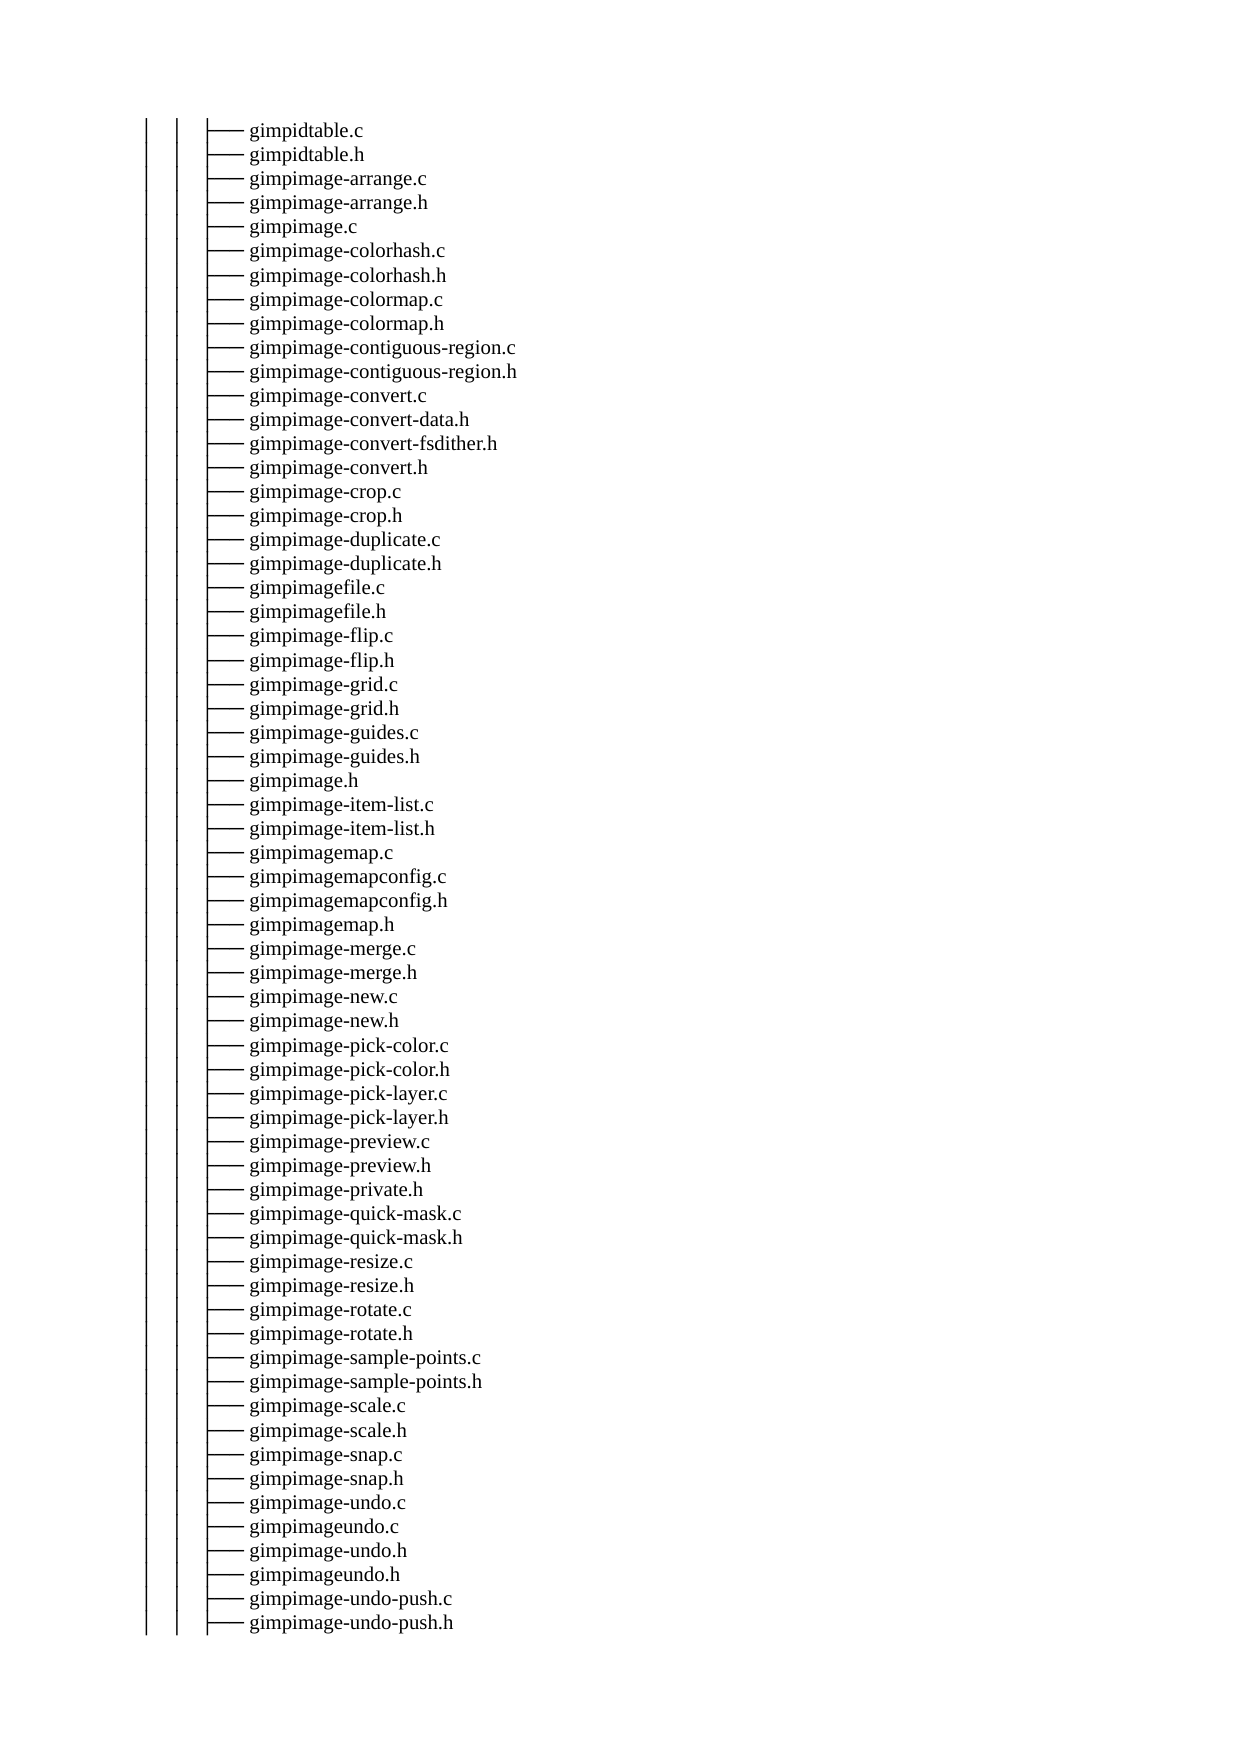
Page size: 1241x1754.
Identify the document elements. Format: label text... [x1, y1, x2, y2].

text │ │ ├── gimpimage-undo.h [177, 1538, 207, 1562]
text │ │ ├── gimpimage-convert.h [177, 455, 207, 479]
text │ │ ├── gimpimage-preview.c [208, 1129, 1122, 1153]
text │ │ ├── gimpimageundo.h [177, 1562, 207, 1586]
text │ │ ├── gimpimage-undo-push.h [177, 1610, 207, 1634]
text │ │ ├── gimpimage-colorhash.h [118, 262, 146, 287]
text │ │ ├── gimpimage-arrange.c [208, 166, 1122, 190]
text │ │ ├── gimpimage.h [177, 768, 207, 792]
text │ │ ├── gimpimage-guides.h [118, 744, 146, 768]
text │ │ ├── gimpimageundo.c [118, 1514, 146, 1538]
text │ │ ├── gimpimage-guides.c [118, 720, 146, 744]
text │ │ ├── gimpimage-scale.h [147, 1417, 176, 1442]
text │ │ ├── gimpimage-rotate.h [177, 1321, 207, 1345]
text │ │ ├── gimpimagefile.c [177, 575, 207, 599]
text │ │ ├── gimpimagemap.c [208, 840, 1122, 864]
text │ │ ├── gimpimage-new.c [147, 984, 176, 1008]
text │ │ ├── gimpimage-colorhash.h [177, 262, 207, 287]
text │ │ ├── gimpimage-preview.c [177, 1129, 207, 1153]
text │ │ ├── gimpimageundo.h [208, 1562, 1122, 1586]
text │ │ ├── gimpimage-crop.h [177, 503, 207, 527]
text │ │ ├── gimpimage-colorhash.h [208, 262, 1122, 287]
text │ │ ├── gimpimage-guides.c [208, 720, 1122, 744]
text │ │ ├── gimpidtable.c [118, 118, 146, 142]
text │ │ ├── gimpimage-contiguous-region.h [208, 359, 1122, 383]
text │ │ ├── gimpimage-undo.c [147, 1490, 176, 1514]
text │ │ ├── gimpimage-preview.c [147, 1129, 176, 1153]
text │ │ ├── gimpimage-grid.c [118, 672, 146, 696]
text │ │ ├── gimpimage-quick-mask.c [118, 1201, 146, 1225]
text │ │ ├── gimpimage-quick-mask.h [208, 1225, 1122, 1249]
text │ │ ├── gimpimagefile.c [147, 575, 176, 599]
text │ │ ├── gimpimage-item-list.h [118, 816, 146, 840]
text │ │ ├── gimpimage-sample-points.h [147, 1369, 176, 1393]
text │ │ ├── gimpimage-scale.c [208, 1393, 1122, 1417]
text │ │ ├── gimpimage-pick-layer.h [177, 1105, 207, 1129]
text │ │ ├── gimpimagemap.h [177, 912, 207, 936]
text │ │ ├── gimpimage-item-list.c [147, 792, 176, 816]
text │ │ ├── gimpimage-guides.h [208, 744, 1122, 768]
text │ │ ├── gimpimage-flip.h [208, 647, 1122, 672]
text │ │ ├── gimpimage-arrange.c [177, 166, 207, 190]
text │ │ ├── gimpimage.h [118, 768, 146, 792]
text │ │ ├── gimpimage-pick-color.h [177, 1057, 207, 1081]
text │ │ ├── gimpimage.c [118, 214, 146, 238]
text │ │ ├── gimpimage-rotate.c [177, 1297, 207, 1321]
text │ │ ├── gimpimage-colormap.h [118, 311, 146, 335]
text │ │ ├── gimpimage-duplicate.h [147, 551, 176, 575]
text │ │ ├── gimpimagefile.h [118, 599, 146, 623]
text │ │ ├── gimpimage-pick-color.c [208, 1032, 1122, 1057]
text │ │ ├── gimpimage-quick-mask.c [177, 1201, 207, 1225]
text │ │ ├── gimpimage-rotate.c [118, 1297, 146, 1321]
text │ │ ├── gimpimage-pick-color.c [118, 1032, 146, 1057]
text │ │ ├── gimpimage-pick-layer.c [118, 1081, 146, 1105]
text │ │ ├── gimpimageundo.h [147, 1562, 176, 1586]
text │ │ ├── gimpimage-quick-mask.c [208, 1201, 1122, 1225]
text │ │ ├── gimpimage-scale.h [118, 1417, 146, 1442]
text │ │ ├── gimpimage-scale.h [208, 1417, 1122, 1442]
text │ │ ├── gimpimage-pick-layer.h [208, 1105, 1122, 1129]
text │ │ ├── gimpidtable.c [147, 118, 176, 142]
text │ │ ├── gimpimage-flip.h [147, 647, 176, 672]
text │ │ ├── gimpimage-undo.h [147, 1538, 176, 1562]
text │ │ ├── gimpimage-duplicate.h [208, 551, 1122, 575]
text │ │ ├── gimpimage-colorhash.c [177, 238, 207, 262]
text │ │ ├── gimpimage-resize.h [177, 1273, 207, 1297]
text │ │ ├── gimpimage-guides.c [147, 720, 176, 744]
text │ │ ├── gimpimagemapconfig.c [147, 864, 176, 888]
text │ │ ├── gimpimagemapconfig.c [118, 864, 146, 888]
text │ │ ├── gimpimage-colormap.c [208, 287, 1122, 311]
text │ │ ├── gimpimagefile.c [118, 575, 146, 599]
text │ │ ├── gimpimage-crop.c [208, 479, 1122, 503]
text │ │ ├── gimpimage-new.c [177, 984, 207, 1008]
text │ │ ├── gimpimage-colormap.h [147, 311, 176, 335]
text │ │ ├── gimpimage-grid.c [208, 672, 1122, 696]
text │ │ ├── gimpimage-rotate.h [208, 1321, 1122, 1345]
text │ │ ├── gimpimage-resize.c [147, 1249, 176, 1273]
text │ │ ├── gimpimage-merge.h [208, 960, 1122, 984]
text │ │ ├── gimpimage-arrange.h [118, 190, 146, 214]
text │ │ ├── gimpimage-resize.c [118, 1249, 146, 1273]
text │ │ ├── gimpimagemap.h [118, 912, 146, 936]
text │ │ ├── gimpimage-duplicate.c [147, 527, 176, 551]
text │ │ ├── gimpimage-convert.h [147, 455, 176, 479]
text │ │ ├── gimpimage-sample-points.c [208, 1345, 1122, 1369]
text │ │ ├── gimpimage-private.h [208, 1177, 1122, 1201]
text │ │ ├── gimpimage-duplicate.c [118, 527, 146, 551]
text │ │ ├── gimpimage-pick-color.c [177, 1032, 207, 1057]
text │ │ ├── gimpimage.c [147, 214, 176, 238]
text │ │ ├── gimpimage-sample-points.c [147, 1345, 176, 1369]
text │ │ ├── gimpimage-flip.h [118, 647, 146, 672]
text │ │ ├── gimpimage-undo-push.c [177, 1586, 207, 1610]
text │ │ ├── gimpimage-colorhash.c [208, 238, 1122, 262]
text │ │ ├── gimpidtable.h [147, 142, 176, 166]
text │ │ ├── gimpimage-arrange.h [208, 190, 1122, 214]
text │ │ ├── gimpimage-guides.c [177, 720, 207, 744]
text │ │ ├── gimpimage-quick-mask.h [147, 1225, 176, 1249]
text │ │ ├── gimpimage-pick-color.c [147, 1032, 176, 1057]
text │ │ ├── gimpimage-new.h [177, 1008, 207, 1032]
text │ │ ├── gimpimage-quick-mask.h [177, 1225, 207, 1249]
text │ │ ├── gimpimage-pick-layer.c [147, 1081, 176, 1105]
text │ │ ├── gimpimage-colorhash.h [147, 262, 176, 287]
text │ │ ├── gimpimage.h [147, 768, 176, 792]
text │ │ ├── gimpimage-crop.c [177, 479, 207, 503]
text │ │ ├── gimpimage-grid.h [177, 696, 207, 720]
text │ │ ├── gimpimage-pick-color.h [118, 1057, 146, 1081]
text │ │ ├── gimpimage-merge.h [118, 960, 146, 984]
text │ │ ├── gimpimage-crop.h [118, 503, 146, 527]
text │ │ ├── gimpimage-grid.h [118, 696, 146, 720]
text │ │ ├── gimpimageundo.c [147, 1514, 176, 1538]
text │ │ ├── gimpimageundo.h [118, 1562, 146, 1586]
text │ │ ├── gimpimagefile.h [208, 599, 1122, 623]
text │ │ ├── gimpimage-flip.c [208, 623, 1122, 647]
text │ │ ├── gimpimage-flip.c [118, 623, 146, 647]
text │ │ ├── gimpimage.c [177, 214, 207, 238]
text │ │ ├── gimpimage-convert-data.h [177, 407, 207, 431]
text │ │ ├── gimpimage-colorhash.c [118, 238, 146, 262]
text │ │ ├── gimpimage-undo-push.h [147, 1610, 176, 1634]
text │ │ ├── gimpimage-scale.h [177, 1417, 207, 1442]
text │ │ ├── gimpimage-sample-points.h [177, 1369, 207, 1393]
text │ │ ├── gimpimage-merge.h [147, 960, 176, 984]
text │ │ ├── gimpimage-snap.c [147, 1442, 176, 1466]
text │ │ ├── gimpimagefile.h [147, 599, 176, 623]
text │ │ ├── gimpimage-convert.c [118, 383, 146, 407]
text │ │ ├── gimpimage-convert.h [118, 455, 146, 479]
text │ │ ├── gimpimage-colorhash.c [147, 238, 176, 262]
text │ │ ├── gimpimage-undo.h [118, 1538, 146, 1562]
text │ │ ├── gimpimage-convert.c [208, 383, 1122, 407]
text │ │ ├── gimpimagemap.c [118, 840, 146, 864]
text │ │ ├── gimpimage-scale.c [118, 1393, 146, 1417]
text │ │ ├── gimpimagemap.h [208, 912, 1122, 936]
text │ │ ├── gimpimage-undo-push.h [118, 1610, 146, 1634]
text │ │ ├── gimpimage-private.h [177, 1177, 207, 1201]
text │ │ ├── gimpimage-duplicate.h [118, 551, 146, 575]
text │ │ ├── gimpimage-item-list.h [147, 816, 176, 840]
text │ │ ├── gimpidtable.h [118, 142, 146, 166]
text │ │ ├── gimpimage-arrange.c [118, 166, 146, 190]
text │ │ ├── gimpimage-undo.h [208, 1538, 1122, 1562]
text │ │ ├── gimpimage-resize.c [177, 1249, 207, 1273]
text │ │ ├── gimpidtable.h [177, 142, 207, 166]
text │ │ ├── gimpimage-rotate.c [147, 1297, 176, 1321]
text │ │ ├── gimpimage-preview.h [118, 1153, 146, 1177]
text │ │ ├── gimpimage-sample-points.h [208, 1369, 1122, 1393]
text │ │ ├── gimpimage-sample-points.h [118, 1369, 146, 1393]
text │ │ ├── gimpimage-grid.h [147, 696, 176, 720]
text │ │ ├── gimpimage-preview.c [118, 1129, 146, 1153]
text │ │ ├── gimpimagemapconfig.h [147, 888, 176, 912]
text │ │ ├── gimpimage-sample-points.c [177, 1345, 207, 1369]
text │ │ ├── gimpimage-crop.h [147, 503, 176, 527]
text │ │ ├── gimpimage-colormap.c [118, 287, 146, 311]
text │ │ ├── gimpimage-undo-push.c [118, 1586, 146, 1610]
text │ │ ├── gimpimage-convert.h [208, 455, 1122, 479]
text │ │ ├── gimpimagemapconfig.c [208, 864, 1122, 888]
text │ │ ├── gimpimage-merge.c [147, 936, 176, 960]
text │ │ ├── gimpimage-arrange.h [147, 190, 176, 214]
text │ │ ├── gimpimage-snap.h [147, 1466, 176, 1490]
text │ │ ├── gimpimage-undo-push.c [208, 1586, 1122, 1610]
text │ │ ├── gimpimage-rotate.h [147, 1321, 176, 1345]
text │ │ ├── gimpimage-quick-mask.c [147, 1201, 176, 1225]
text │ │ ├── gimpimage-rotate.h [118, 1321, 146, 1345]
text │ │ ├── gimpimage-crop.c [118, 479, 146, 503]
text │ │ ├── gimpimage-convert-data.h [118, 407, 146, 431]
text │ │ ├── gimpimageundo.c [208, 1514, 1122, 1538]
text │ │ ├── gimpimage-merge.h [177, 960, 207, 984]
text │ │ ├── gimpimage-new.h [147, 1008, 176, 1032]
text │ │ ├── gimpimage-crop.c [147, 479, 176, 503]
text │ │ ├── gimpimage-new.c [118, 984, 146, 1008]
text │ │ ├── gimpimage-quick-mask.h [118, 1225, 146, 1249]
text │ │ ├── gimpimagefile.h [177, 599, 207, 623]
text │ │ ├── gimpimage-undo.c [118, 1490, 146, 1514]
text │ │ ├── gimpimage-rotate.c [208, 1297, 1122, 1321]
text │ │ ├── gimpimage-pick-layer.h [147, 1105, 176, 1129]
text │ │ ├── gimpimage-item-list.h [208, 816, 1122, 840]
text │ │ ├── gimpimage-crop.h [208, 503, 1122, 527]
text │ │ ├── gimpimagemapconfig.h [118, 888, 146, 912]
text │ │ ├── gimpimage-duplicate.h [177, 551, 207, 575]
text │ │ ├── gimpimage-snap.c [208, 1442, 1122, 1466]
text │ │ ├── gimpimage.h [208, 768, 1122, 792]
text │ │ ├── gimpimage-grid.h [208, 696, 1122, 720]
text │ │ ├── gimpimage-colormap.h [177, 311, 207, 335]
text │ │ ├── gimpimage-snap.h [208, 1466, 1122, 1490]
text │ │ ├── gimpimage-new.h [118, 1008, 146, 1032]
text │ │ ├── gimpimage-pick-layer.c [177, 1081, 207, 1105]
text │ │ ├── gimpimageundo.c [177, 1514, 207, 1538]
text │ │ ├── gimpimage-convert.c [177, 383, 207, 407]
text │ │ ├── gimpimage-grid.c [177, 672, 207, 696]
text │ │ ├── gimpidtable.h [208, 142, 1122, 166]
text │ │ ├── gimpimage-pick-layer.c [208, 1081, 1122, 1105]
text │ │ ├── gimpimage-colormap.c [147, 287, 176, 311]
text │ │ ├── gimpimage-resize.h [208, 1273, 1122, 1297]
text │ │ ├── gimpimage-convert-data.h [208, 407, 1122, 431]
text │ │ ├── gimpimage-undo-push.h [208, 1610, 1122, 1634]
text │ │ ├── gimpimage-item-list.c [208, 792, 1122, 816]
text │ │ ├── gimpimage-snap.c [118, 1442, 146, 1466]
text │ │ ├── gimpimagemapconfig.h [208, 888, 1122, 912]
text │ │ ├── gimpimage-snap.c [177, 1442, 207, 1466]
text │ │ ├── gimpimage-guides.h [147, 744, 176, 768]
text │ │ ├── gimpimage-private.h [147, 1177, 176, 1201]
text │ │ ├── gimpimage-undo.c [208, 1490, 1122, 1514]
text │ │ ├── gimpimage-flip.c [147, 623, 176, 647]
text │ │ ├── gimpimage-duplicate.c [208, 527, 1122, 551]
text │ │ ├── gimpimage-convert-fsdither.h [177, 431, 207, 455]
text │ │ ├── gimpimagemap.c [177, 840, 207, 864]
text │ │ ├── gimpimage-pick-color.h [147, 1057, 176, 1081]
text │ │ ├── gimpimage-scale.c [147, 1393, 176, 1417]
text │ │ ├── gimpimage-colormap.h [208, 311, 1122, 335]
text │ │ ├── gimpimage-snap.h [177, 1466, 207, 1490]
text │ │ ├── gimpimage-snap.h [118, 1466, 146, 1490]
text │ │ ├── gimpimage-preview.h [177, 1153, 207, 1177]
text │ │ ├── gimpimage-merge.c [177, 936, 207, 960]
text │ │ ├── gimpimage-sample-points.c [118, 1345, 146, 1369]
text │ │ ├── gimpimage-arrange.h [177, 190, 207, 214]
text │ │ ├── gimpimage-undo-push.c [147, 1586, 176, 1610]
text │ │ ├── gimpimage-undo.c [177, 1490, 207, 1514]
text │ │ ├── gimpimage-merge.c [208, 936, 1122, 960]
text │ │ ├── gimpimage-preview.h [208, 1153, 1122, 1177]
text │ │ ├── gimpimage-duplicate.c [177, 527, 207, 551]
text │ │ ├── gimpimagemap.c [147, 840, 176, 864]
text │ │ ├── gimpimage-convert.c [147, 383, 176, 407]
text │ │ ├── gimpimage-convert-fsdither.h [208, 431, 1122, 455]
text │ │ ├── gimpimage-item-list.h [177, 816, 207, 840]
text │ │ ├── gimpimage-convert-data.h [147, 407, 176, 431]
text │ │ ├── gimpimage-arrange.c [147, 166, 176, 190]
text │ │ ├── gimpimage-flip.c [177, 623, 207, 647]
text │ │ ├── gimpimage-pick-layer.h [118, 1105, 146, 1129]
text │ │ ├── gimpimage-resize.h [147, 1273, 176, 1297]
text │ │ ├── gimpimage-grid.c [147, 672, 176, 696]
text │ │ ├── gimpimage-new.h [208, 1008, 1122, 1032]
text │ │ ├── gimpimagemapconfig.h [177, 888, 207, 912]
text │ │ ├── gimpimagemapconfig.c [177, 864, 207, 888]
text │ │ ├── gimpidtable.c [208, 118, 1122, 142]
text │ │ ├── gimpimage-merge.c [118, 936, 146, 960]
text │ │ ├── gimpimage-private.h [118, 1177, 146, 1201]
text │ │ ├── gimpidtable.c [177, 118, 207, 142]
text │ │ ├── gimpimage-colormap.c [177, 287, 207, 311]
text │ │ ├── gimpimage-pick-color.h [208, 1057, 1122, 1081]
text │ │ ├── gimpimage-new.c [208, 984, 1122, 1008]
text │ │ ├── gimpimage-contiguous-region.c [208, 335, 1122, 359]
text │ │ ├── gimpimage.c [208, 214, 1122, 238]
text │ │ ├── gimpimage-guides.h [177, 744, 207, 768]
text │ │ ├── gimpimage-item-list.c [118, 792, 146, 816]
text │ │ ├── gimpimage-scale.c [177, 1393, 207, 1417]
text │ │ ├── gimpimage-preview.h [147, 1153, 176, 1177]
text │ │ ├── gimpimage-flip.h [177, 647, 207, 672]
text │ │ ├── gimpimage-resize.h [118, 1273, 146, 1297]
text │ │ ├── gimpimage-resize.c [208, 1249, 1122, 1273]
text │ │ ├── gimpimagefile.c [208, 575, 1122, 599]
text │ │ ├── gimpimagemap.h [147, 912, 176, 936]
text │ │ ├── gimpimage-item-list.c [177, 792, 207, 816]
